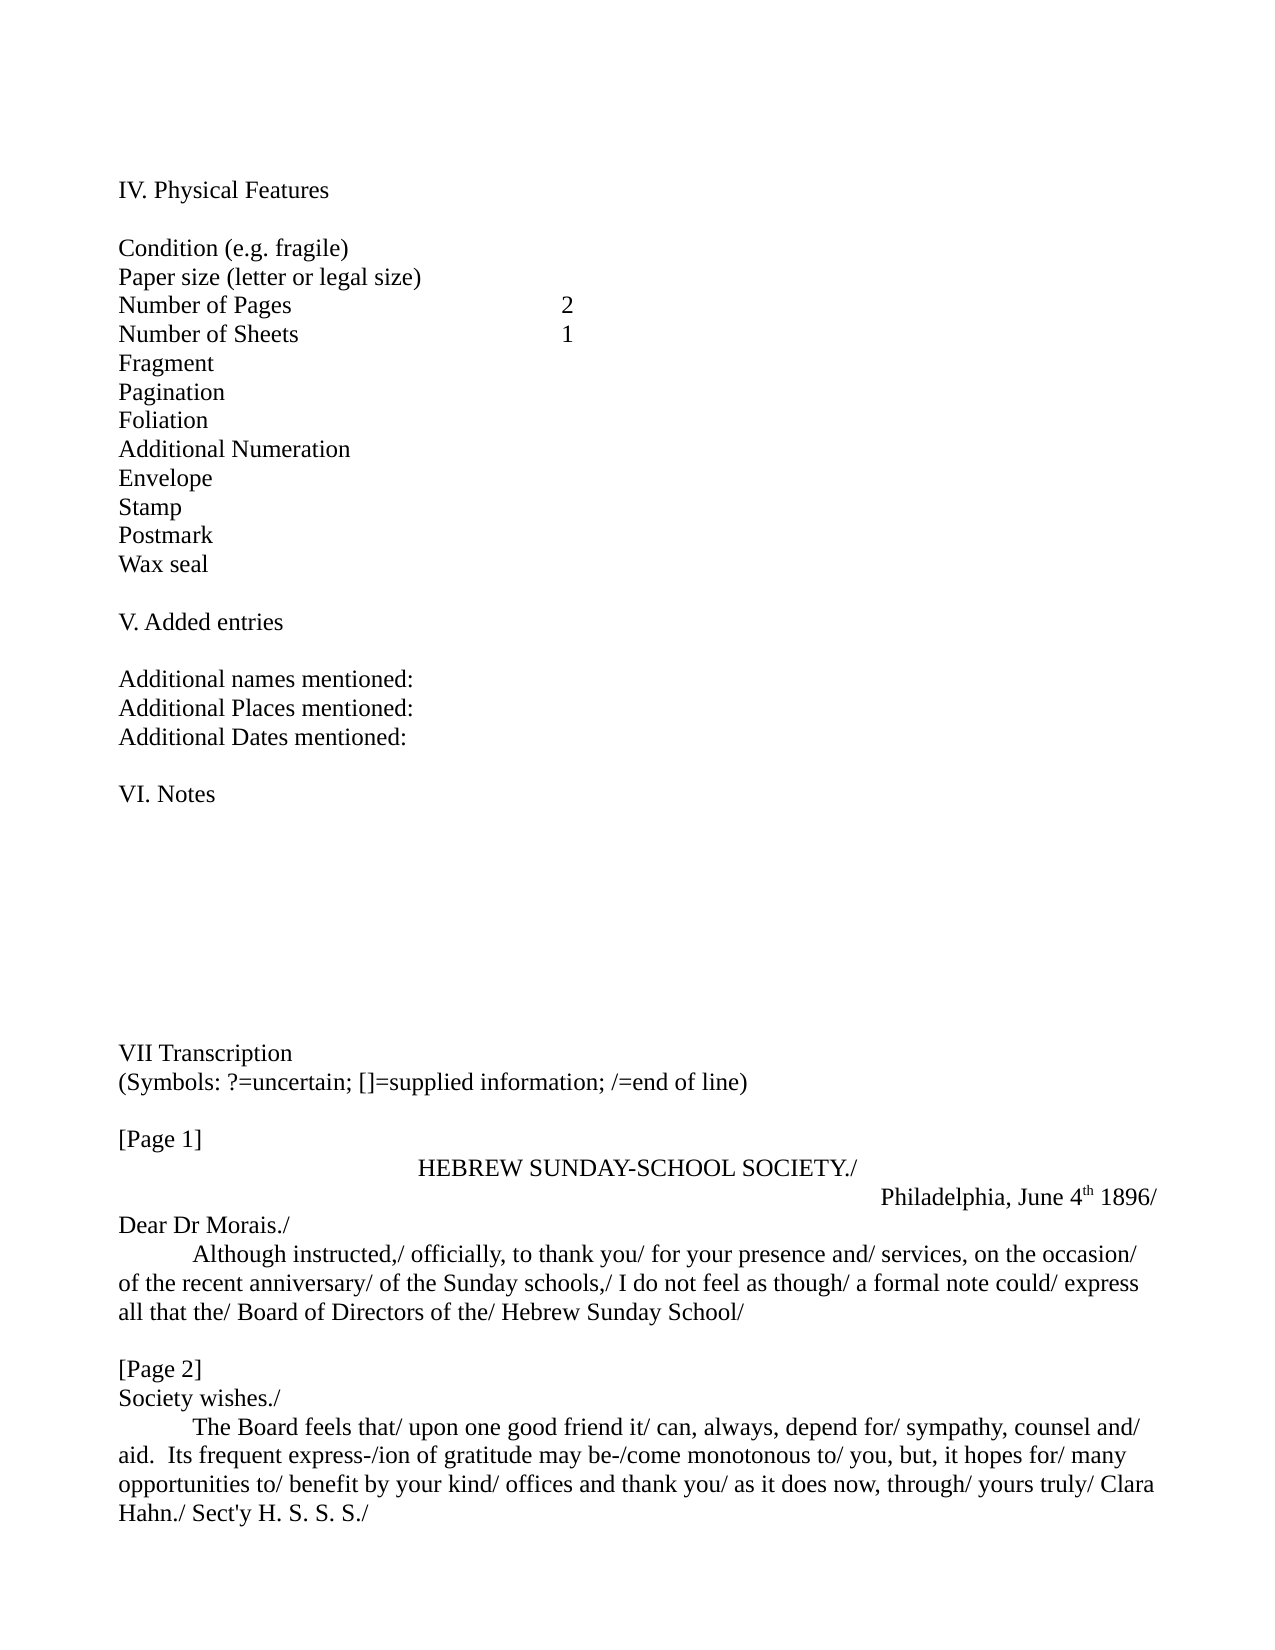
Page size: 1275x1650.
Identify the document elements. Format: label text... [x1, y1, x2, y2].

text VI. Notes [118, 779, 1157, 808]
text IV. Physical Features [118, 176, 1157, 204]
text Wax seal [118, 549, 1157, 578]
text Number of Pages 2 [118, 291, 1157, 319]
text Additional Dates mentioned: [118, 722, 1157, 751]
text Foliation [118, 406, 1157, 434]
text (Symbols: ?=uncertain; []=supplied information; /=end of line) [118, 1067, 1157, 1096]
text HEBREW SUNDAY-SCHOOL SOCIETY./ [118, 1153, 1157, 1182]
text VII Transcription [118, 1038, 1157, 1067]
text Although instructed,/ officially, to thank you/ for your presence and/ services, on the occasion/ of the recent anniversary/ of the Sunday schools,/ I do not feel as though/ a formal note could/ express all that the/ Board of Directors of the/ Hebrew Sunday School/ [118, 1239, 1157, 1326]
text Paper size (letter or legal size) [118, 262, 1157, 291]
text [Page 2] [118, 1354, 1157, 1383]
text Pagination [118, 377, 1157, 406]
text V. Added entries [118, 607, 1157, 636]
text Condition (e.g. fragile) [118, 233, 1157, 262]
text Society wishes./ [118, 1383, 1157, 1412]
text Stamp [118, 492, 1157, 521]
text The Board feels that/ upon one good friend it/ can, always, depend for/ sympathy, counsel and/ aid. Its frequent express-/ion of gratitude may be-/come monotonous to/ you, but, it hopes for/ many opportunities to/ benefit by your kind/ offices and thank you/ as it does now, through/ yours truly/ Clara Hahn./ Sect'y H. S. S. S./ [118, 1412, 1157, 1527]
text [Page 1] [118, 1124, 1157, 1153]
text Philadelphia, June 4th 1896/ [118, 1182, 1157, 1211]
text Number of Sheets 1 [118, 319, 1157, 348]
text Additional Numeration [118, 434, 1157, 463]
text Additional Places mentioned: [118, 693, 1157, 722]
text Envelope [118, 463, 1157, 492]
text Fragment [118, 348, 1157, 377]
text Additional names mentioned: [118, 664, 1157, 693]
text Dear Dr Morais./ [118, 1211, 1157, 1239]
text Postma rk [118, 521, 1157, 549]
